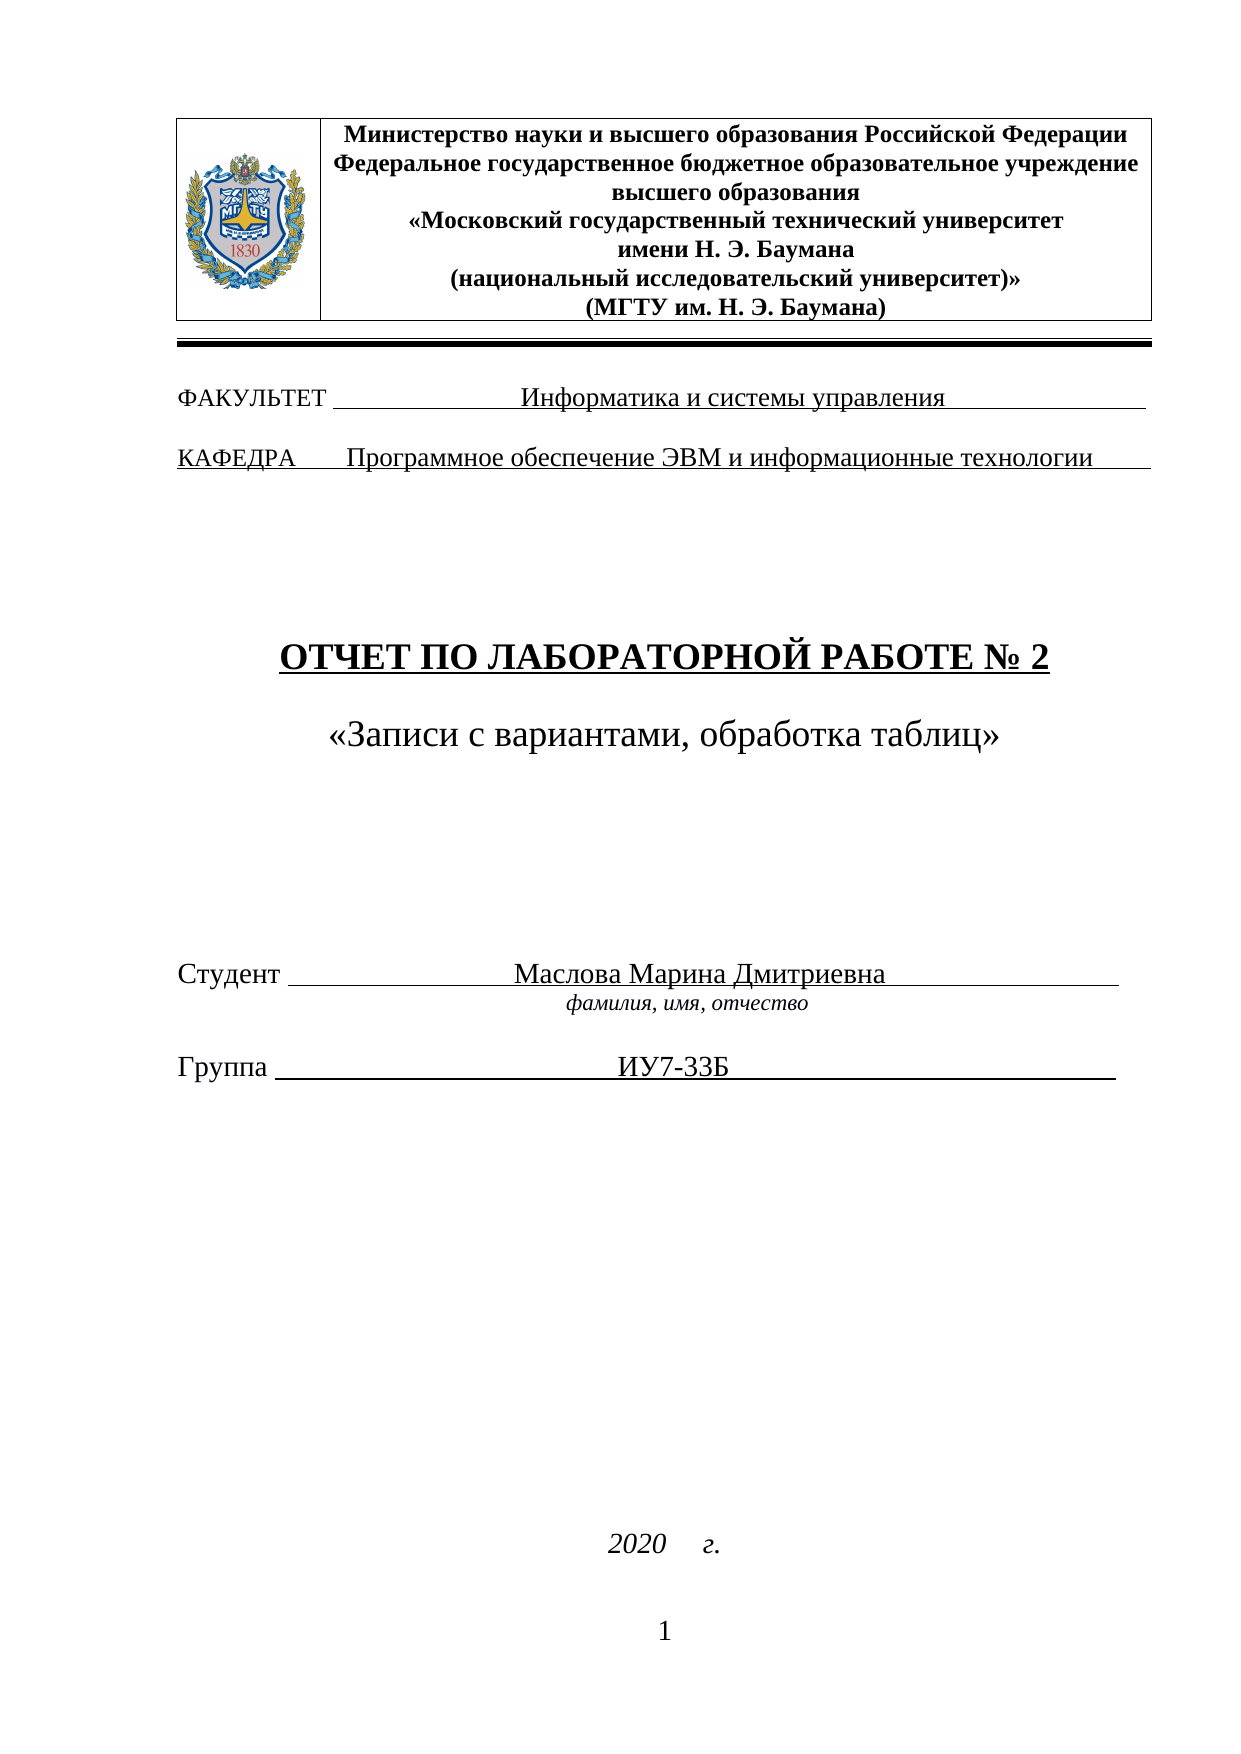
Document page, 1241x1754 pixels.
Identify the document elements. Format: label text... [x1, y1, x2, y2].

table_header Министерство науки и высшего образования Российской Федерации Федеральное государственное бюджетное образовательное учреждение высшего образования «Московский государственный технический университет имени Н. Э. Баумана (национальный исследовательский университет)» (МГТУ им. Н. Э. Баумана) [321, 119, 1151, 320]
text Студент Маслова Марина Дмитриевна [177, 956, 1152, 989]
text ОТЧЕТ ПО ЛАБОРАТОРНОЙ РАБОТЕ № 2 «Записи с вариантами, обработка таблиц» [177, 635, 1152, 754]
text Группа ИУ7-33Б [177, 1049, 1152, 1083]
table_header [177, 119, 320, 320]
picture [185, 153, 306, 290]
text 2020 г. [177, 1526, 1152, 1559]
text ФАКУЛЬТЕТ Информатика и системы управления [177, 381, 1152, 412]
text фамилия, имя, отчество [177, 989, 1152, 1016]
text КАФЕДРА Программное обеспечение ЭВМ и информационные технологии [177, 441, 1152, 472]
